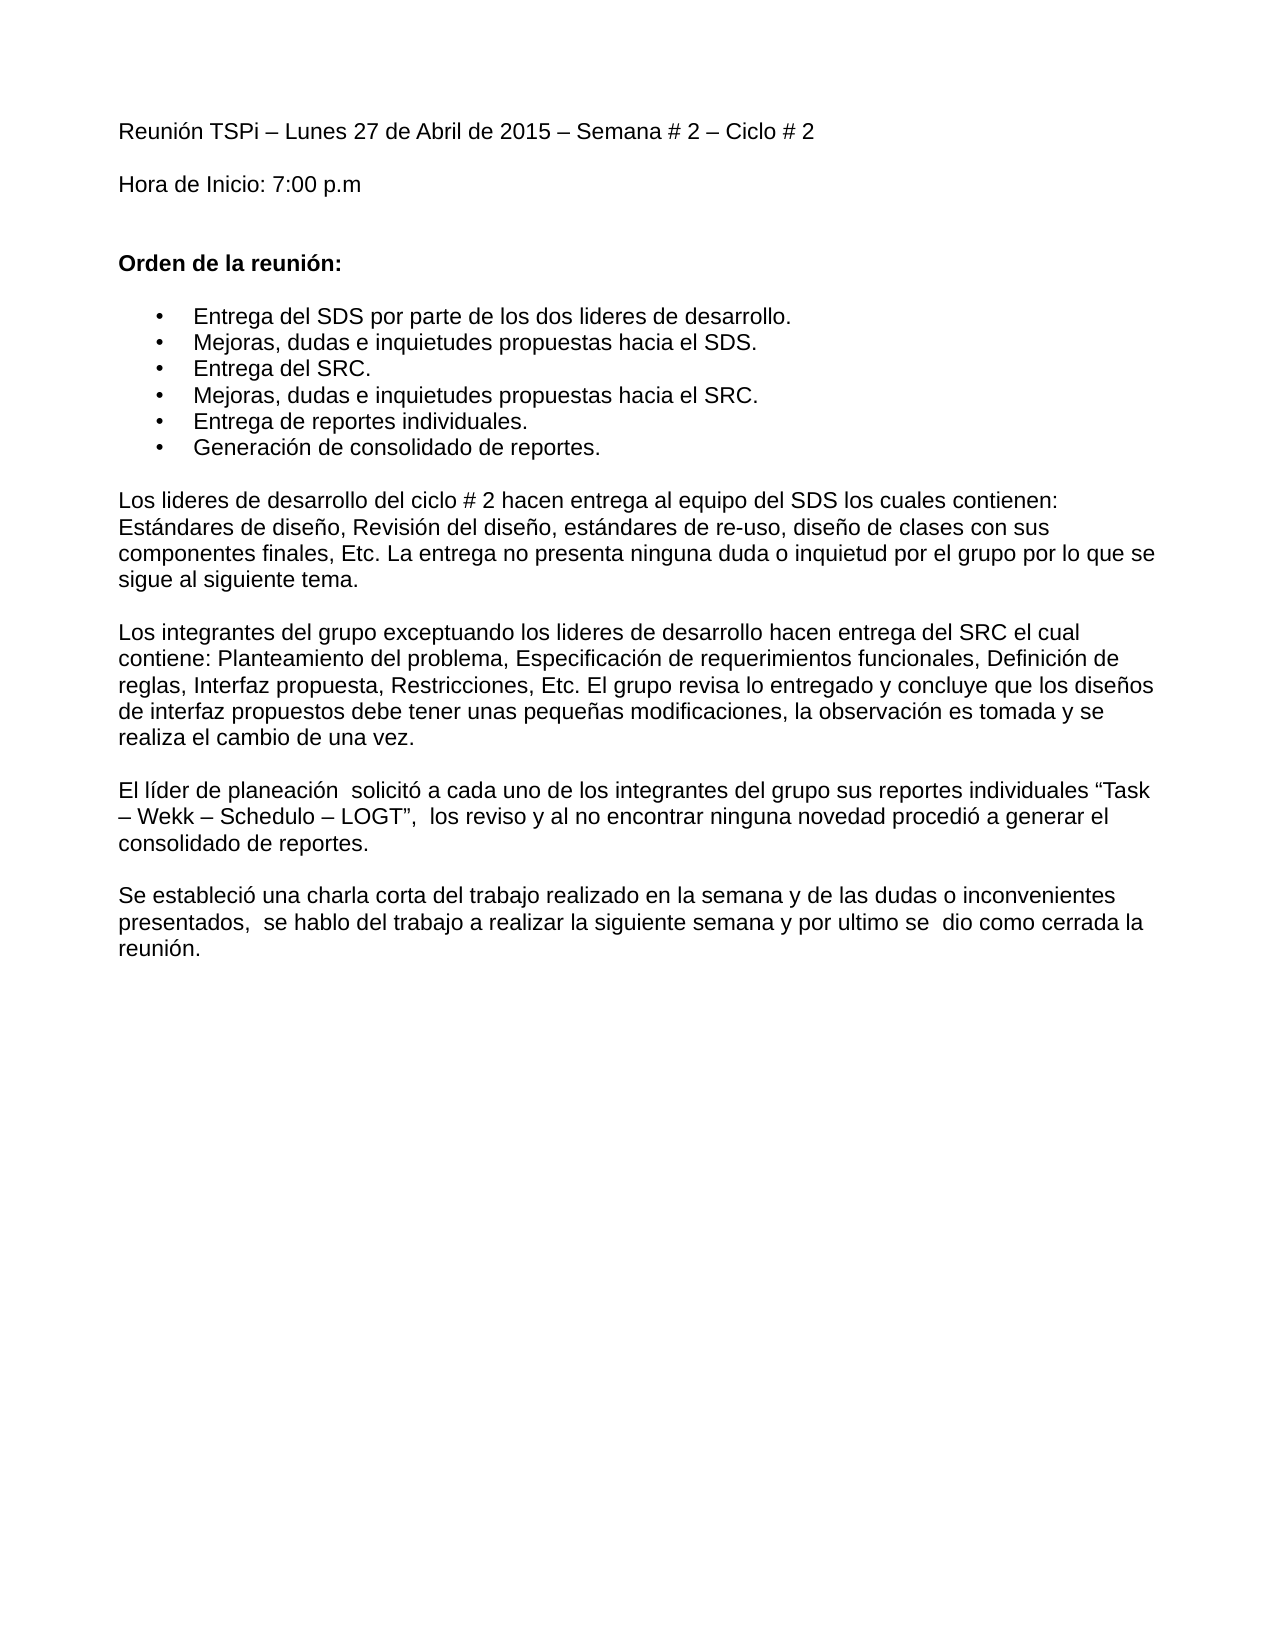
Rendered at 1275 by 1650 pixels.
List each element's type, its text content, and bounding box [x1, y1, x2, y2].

text Orden de la reunión: [118, 250, 1157, 276]
text Los lideres de desarrollo del ciclo # 2 hacen entrega al equipo del SDS los cuales contienen: Estándares de diseño, Revisión del diseño, estándares de re-uso, diseño de clases con sus componentes finales, Etc. La entrega no presenta ninguna duda o inquietud por el grupo por lo que se sigue al siguiente tema. [118, 487, 1157, 592]
list Mejoras, dudas e inquietudes propuestas hacia el SDS. [156, 329, 1157, 355]
text Hora de Inicio: 7:00 p.m [118, 171, 1157, 197]
list Entrega del SDS por parte de los dos lideres de desarrollo. [156, 303, 1157, 329]
text El líder de planeación solicitó a cada uno de los integrantes del grupo sus reportes individuales “Task – Wekk – Schedulo – LOGT”, los reviso y al no encontrar ninguna novedad procedió a generar el consolidado de reportes. [118, 777, 1157, 856]
list Mejoras, dudas e inquietudes propuestas hacia el SRC. [156, 382, 1157, 408]
list Generación de consolidado de reportes. [156, 434, 1157, 461]
text Los integrantes del grupo exceptuando los lideres de desarrollo hacen entrega del SRC el cual contiene: Planteamiento del problema, Especificación de requerimientos funcionales, Definición de reglas, Interfaz propuesta, Restricciones, Etc. El grupo revisa lo entregado y concluye que los diseños de interfaz propuestos debe tener unas pequeñas modificaciones, la observación es tomada y se realiza el cambio de una vez. [118, 619, 1157, 751]
text Reunión TSPi – Lunes 27 de Abril de 2015 – Semana # 2 – Ciclo # 2 [118, 118, 1157, 144]
text Se estableció una charla corta del trabajo realizado en la semana y de las dudas o inconvenientes presentados, se hablo del trabajo a realizar la siguiente semana y por ultimo se dio como cerrada la reunión. [118, 882, 1157, 961]
list Entrega de reportes individuales. [156, 408, 1157, 434]
list Entrega del SRC. [156, 355, 1157, 382]
